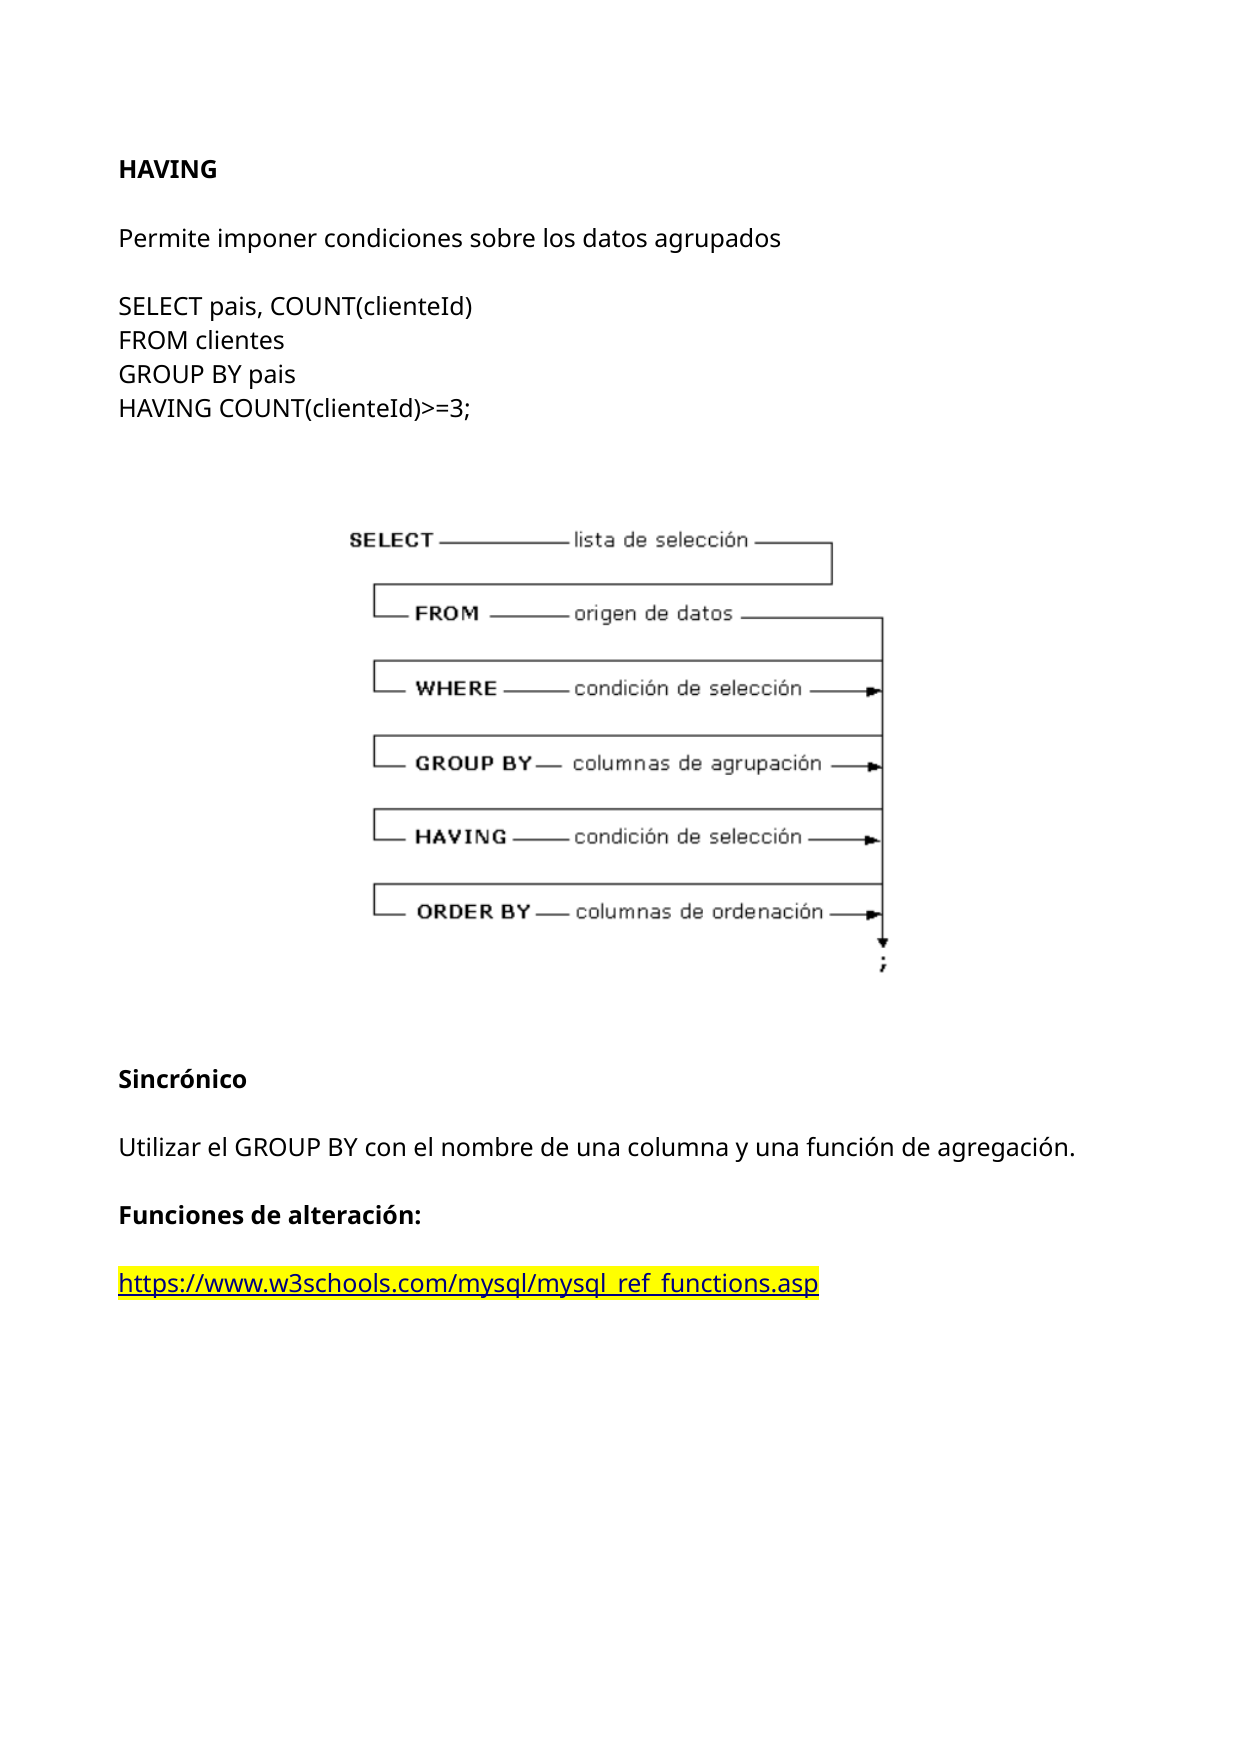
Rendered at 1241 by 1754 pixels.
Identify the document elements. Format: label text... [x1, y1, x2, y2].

text Permite imponer condiciones sobre los datos agrupados [118, 220, 1122, 254]
text Sincrónico [118, 1061, 1122, 1095]
text GROUP BY pais [118, 357, 1122, 391]
picture [332, 516, 908, 986]
text https://www.w3schools.com/mysql/mysql_ref_functions.asp [118, 1266, 1122, 1300]
text HAVING [118, 152, 1122, 186]
text FROM clientes [118, 322, 1122, 357]
text Funciones de alteración: [118, 1198, 1122, 1232]
text HAVING COUNT(clienteId)>=3; [118, 391, 1122, 425]
text Utilizar el GROUP BY con el nombre de una columna y una función de agregación. [118, 1129, 1122, 1163]
text SELECT pais, COUNT(clienteId) [118, 288, 1122, 322]
